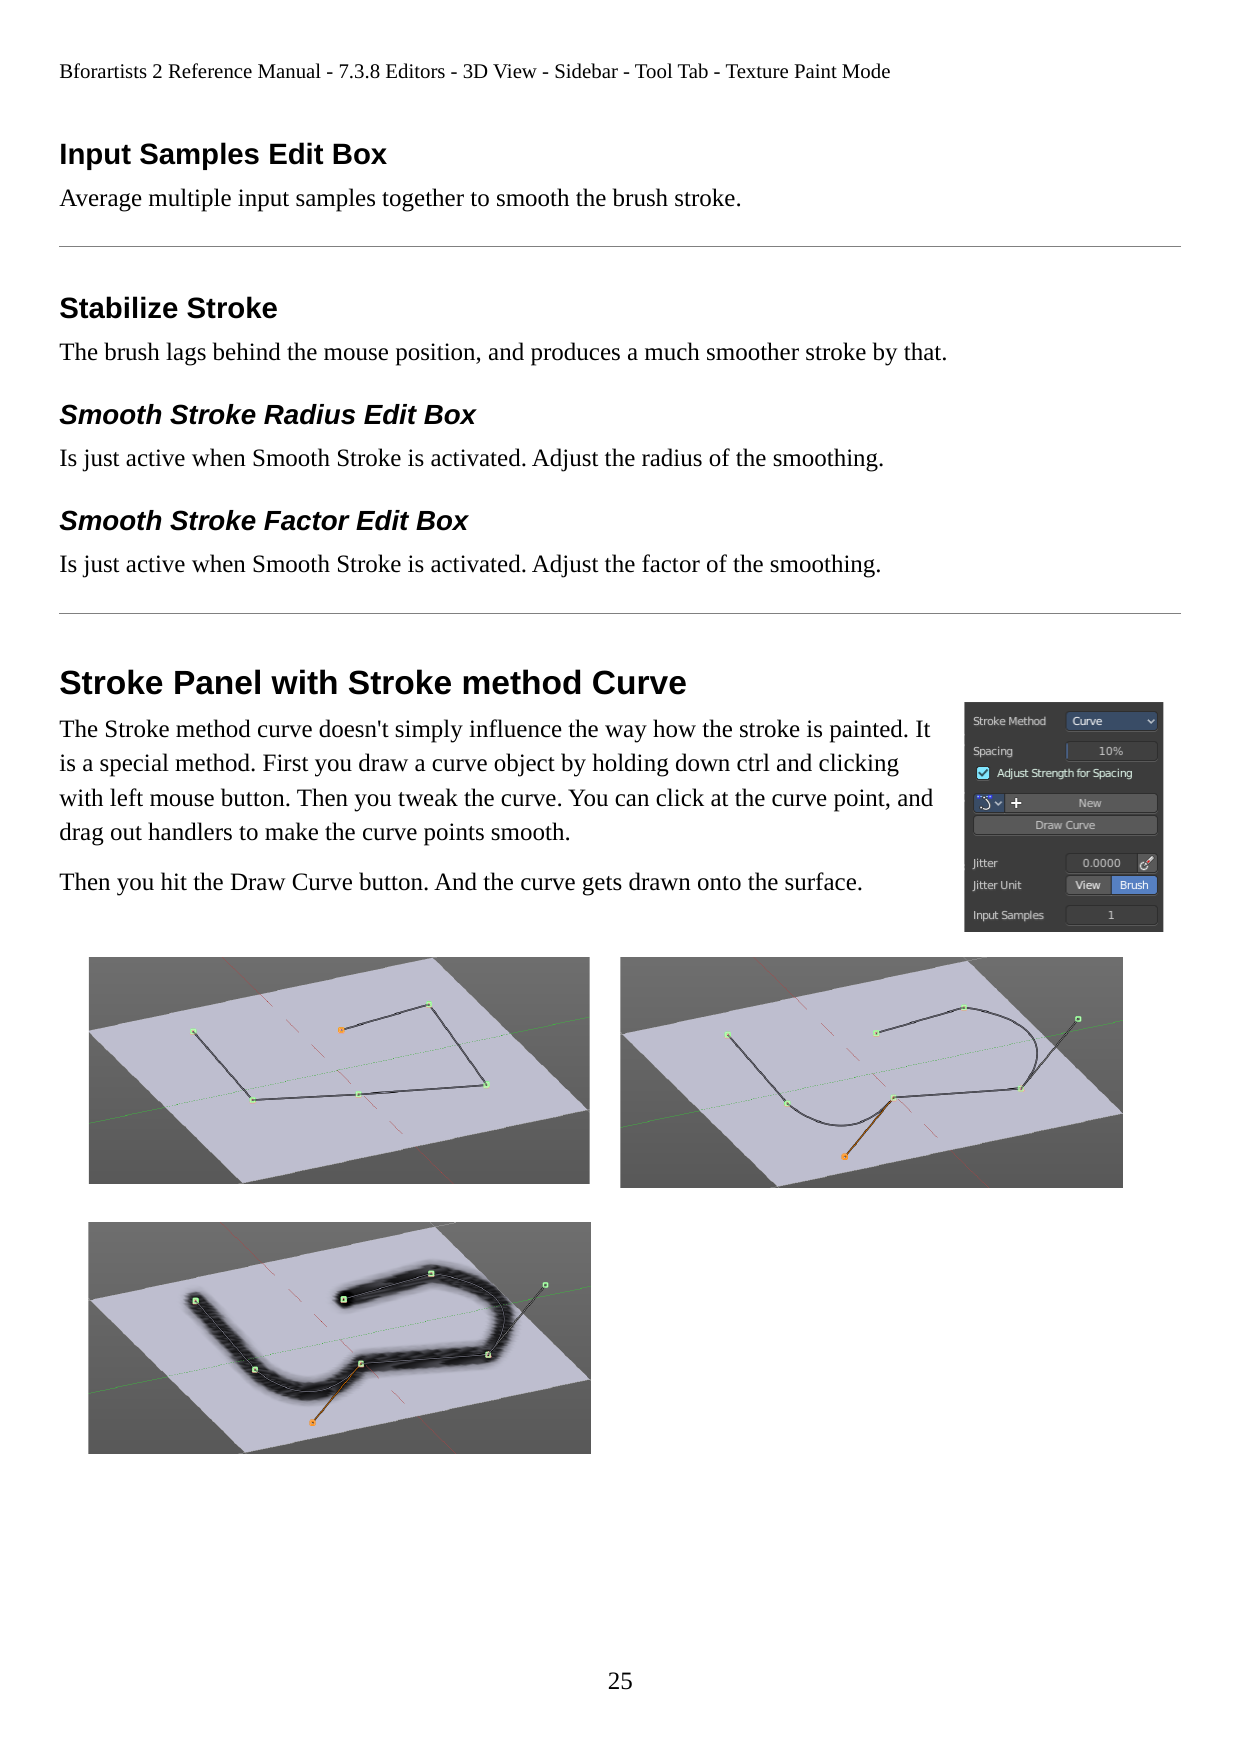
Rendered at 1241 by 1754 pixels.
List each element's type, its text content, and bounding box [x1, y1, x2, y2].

subtitle Smooth Stroke Factor Edit Box [59, 504, 1181, 536]
picture [620, 957, 1123, 1188]
picture [88, 957, 590, 1184]
text Is just active when Smooth Stroke is activated. Adjust the factor of the smoothing. [59, 549, 1181, 578]
text Is just active when Smooth Stroke is activated. Adjust the radius of the smoothing. [59, 443, 1181, 472]
picture [964, 702, 1164, 932]
picture [88, 1222, 591, 1454]
subtitle Stroke Panel with Stroke method Curve [59, 663, 1181, 702]
text The Stroke method curve doesn't simply influence the way how the stroke is painted. It is a special method. First you draw a curve object by holding down ctrl and clicking with left mouse button. Then you tweak the curve. You can click at the curve point, and drag out handlers to make the curve points smooth. [59, 714, 964, 846]
text The brush lags behind the mouse position, and produces a much smoother stroke by that. [59, 337, 1181, 366]
subtitle Stabilize Stroke [59, 291, 1181, 324]
subtitle Smooth Stroke Radius Edit Box [59, 398, 1181, 430]
text Then you hit the Draw Curve button. And the curve gets drawn onto the surface. [59, 867, 964, 895]
subtitle Input Samples Edit Box [59, 137, 1181, 170]
text Average multiple input samples together to smooth the brush stroke. [59, 183, 1181, 212]
